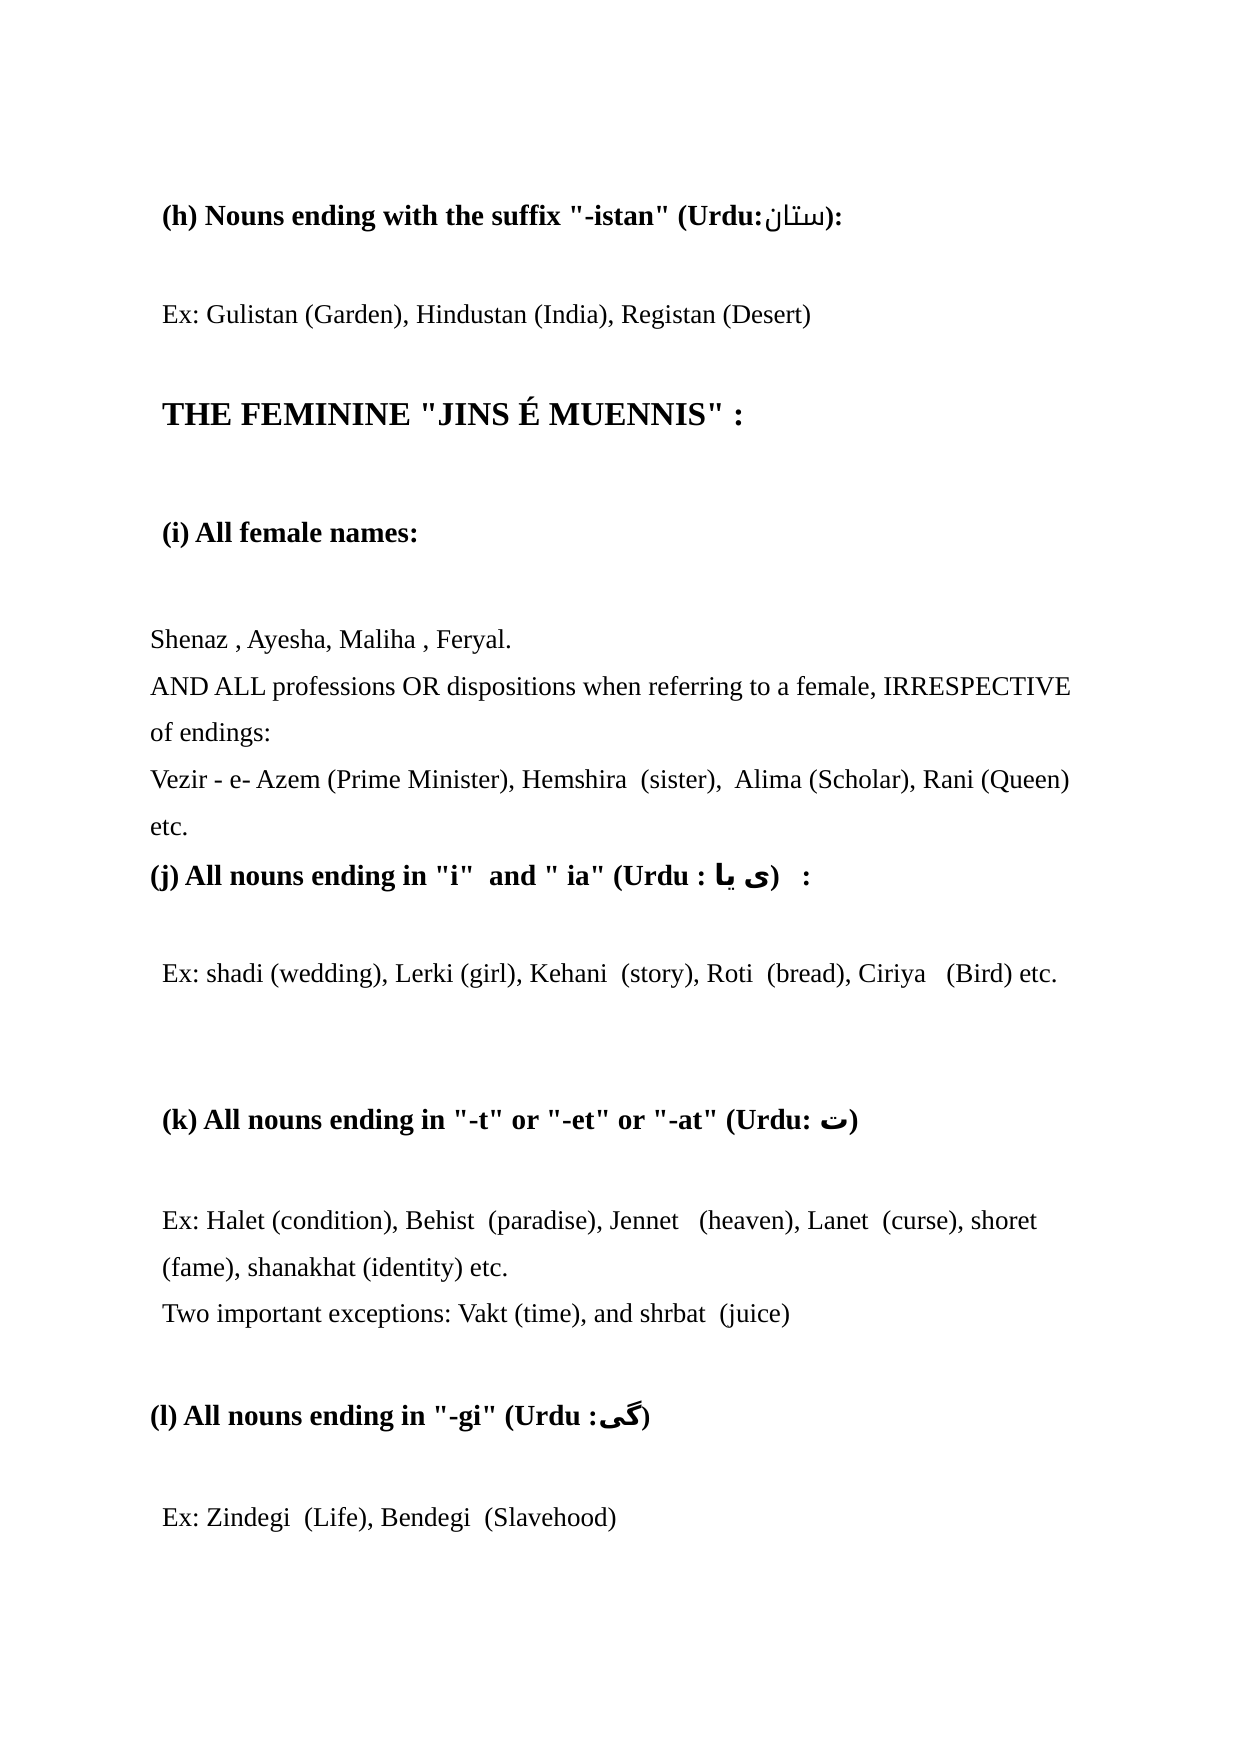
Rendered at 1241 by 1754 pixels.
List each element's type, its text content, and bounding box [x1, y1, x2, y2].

text THE FEMININE "JINS É MUENNIS" : [162, 394, 1084, 432]
list (i) All female names: [162, 515, 1084, 602]
text Ex: Mkan (House), Mqam (locality), Important exceptions: Mesjid (mosque), Mehfil (gathering), Menzil منزل (destination) , Mejlis (The Parliament/ or meeting) (h) Nouns ending with the suffix "-istan" (Urdu:ستان): [162, 150, 1084, 231]
text Ex: Gulistan (Garden), Hindustan (India), Registan (Desert) [162, 251, 1084, 376]
list Ex: Zindegi (Life), Bendegi (Slavehood) [162, 1452, 1084, 1586]
text (l) All nouns ending in "-gi" (Urdu :گى) [150, 1398, 1090, 1432]
list Ex: Halet (condition), Behist (paradise), Jennet (heaven), Lanet (curse), shoret (fame), shanakhat (identity) etc. Two important exceptions: Vakt (time), and shrbat (juice) [162, 1155, 1084, 1379]
list Ex: shadi (wedding), Lerki (girl), Kehani (story), Roti (bread), Ciriya (Bird) etc. [162, 911, 1084, 1035]
text Shenaz , Ayesha, Maliha , Feryal. AND ALL professions OR dispositions when referring to a female, IRRESPECTIVE of endings: Vezir - e- Azem (Prime Minister), Hemshira (sister), Alima (Scholar), Rani (Queen) etc. (j) All nouns ending in "i" and " ia" (Urdu : ی یا) : [150, 623, 1090, 891]
list (k) All nouns ending in "-t" or "-et" or "-at" (Urdu: ت) [162, 1054, 1084, 1135]
